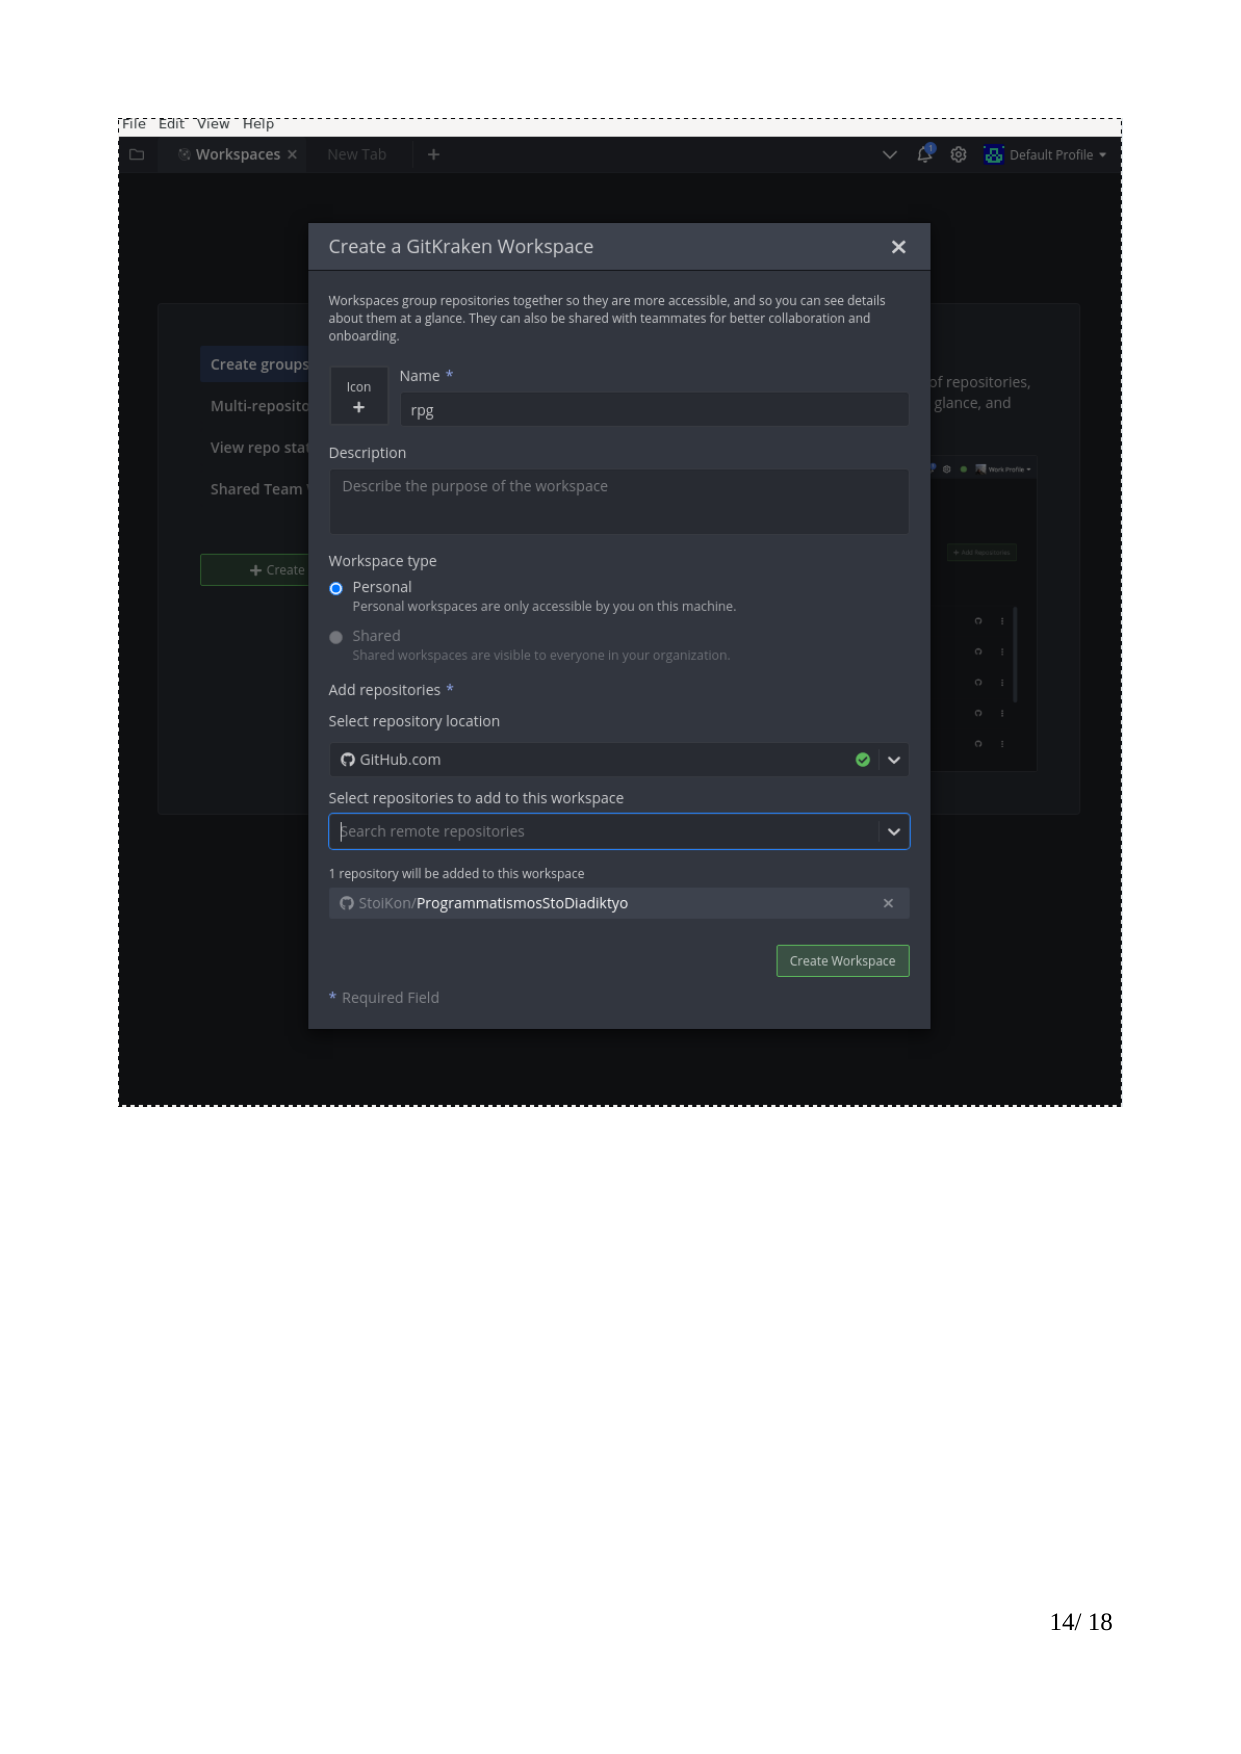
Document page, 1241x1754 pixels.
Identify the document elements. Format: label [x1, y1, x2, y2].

picture [118, 118, 1123, 1107]
